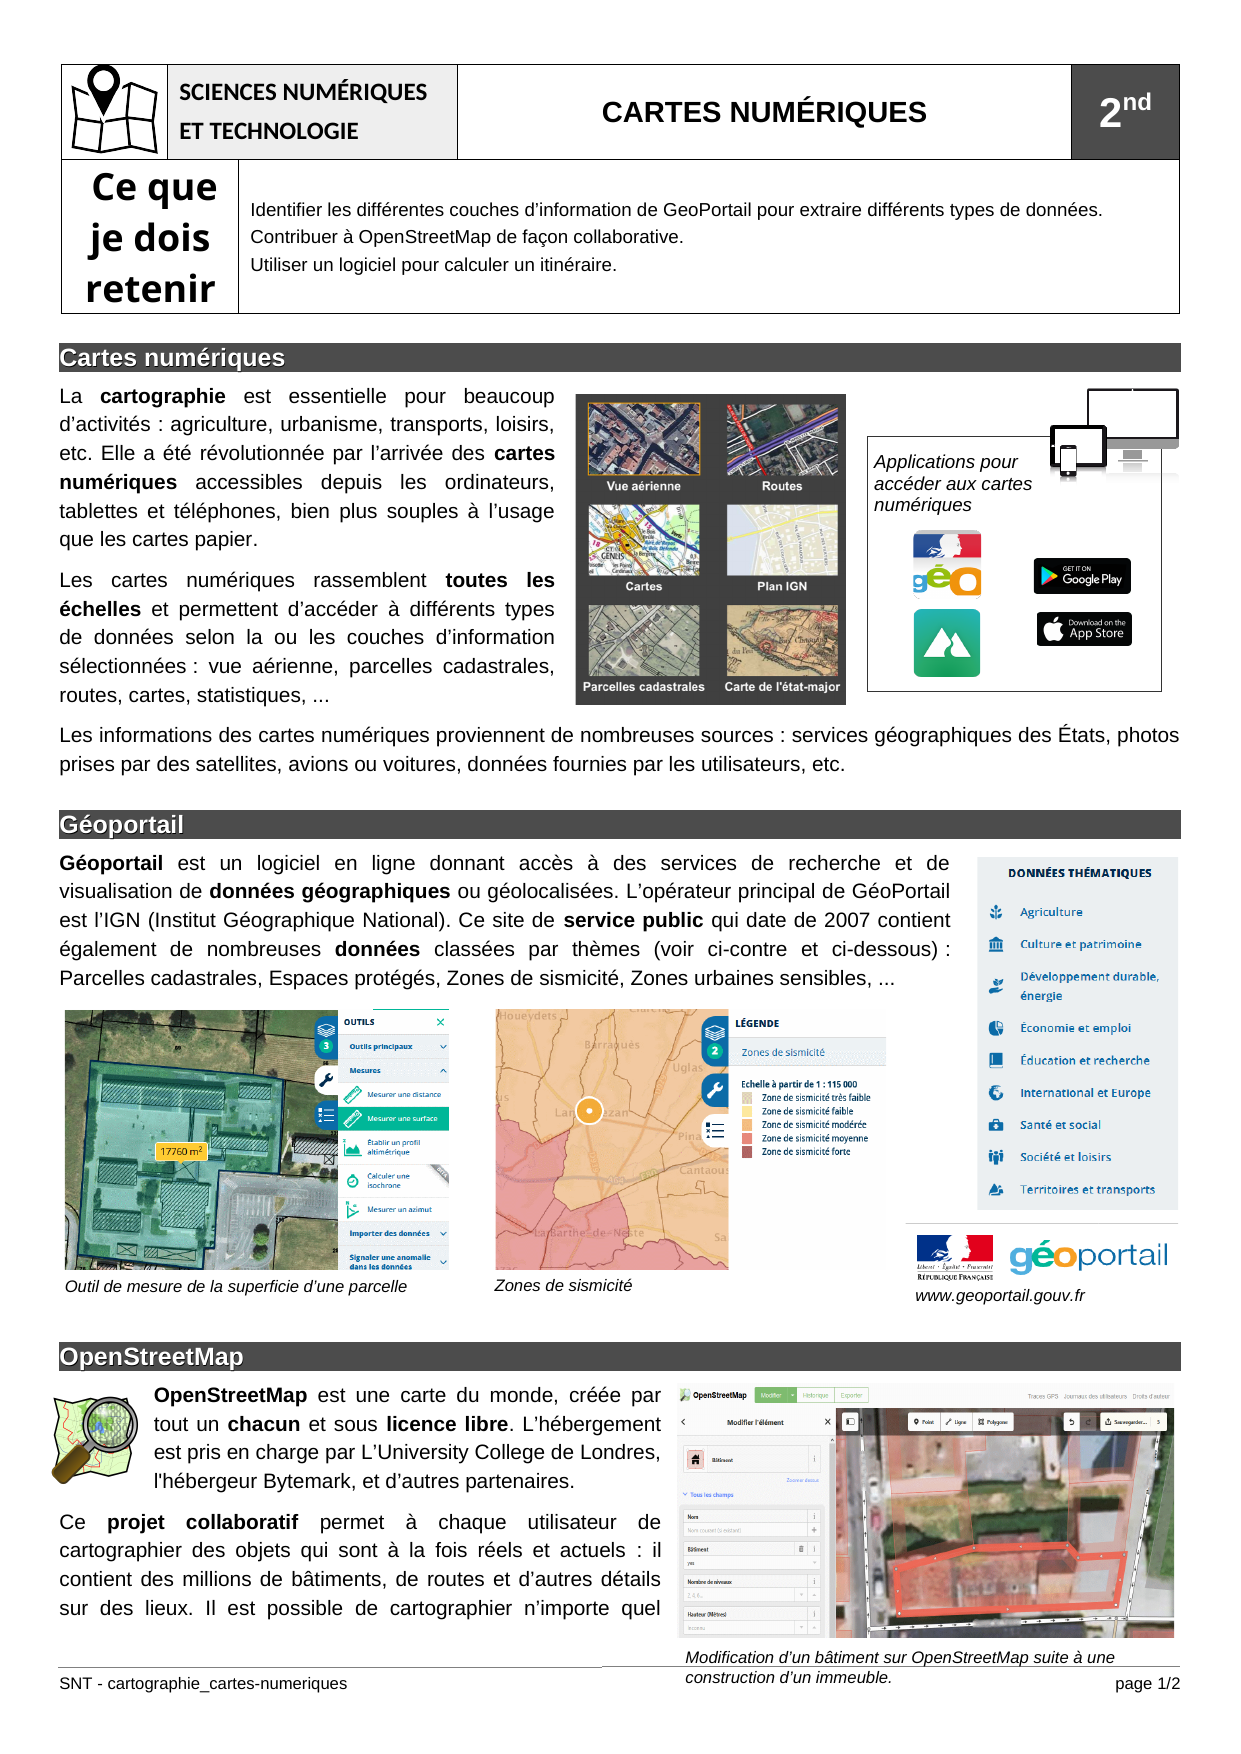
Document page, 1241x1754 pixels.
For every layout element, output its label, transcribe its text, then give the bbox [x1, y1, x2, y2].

subtitle OpenStreetMap [59, 1342, 1181, 1371]
subtitle Cartes numériques [59, 343, 1181, 372]
picture [1033, 558, 1131, 594]
picture [977, 857, 1179, 1210]
text OpenStreetMap est une carte du monde, créée par tout un chacun et sous licence libre. L’hébergement est pris en charge par L’University College de Londres, l'hébergeur Bytemark, et d’autres partenaires. [153, 1383, 661, 1493]
text Les informations des cartes numériques proviennent de nombreuses sources : services géographiques des États, photos prises par des satellites, avions ou voitures, données fournies par les utilisateurs, etc. [59, 723, 1181, 776]
picture [1045, 379, 1182, 515]
text Les cartes numériques rassemblent toutes les échelles et permettent d’accéder à différents types de données selon la ou les couches d’information sélectionnées : vue aérienne, parcelles cadastrales, routes, cartes, statistiques, ... [59, 568, 555, 707]
picture [495, 1009, 887, 1270]
picture [64, 1009, 449, 1270]
picture [913, 530, 982, 599]
picture [905, 1223, 1179, 1286]
picture [913, 609, 981, 677]
subtitle Géoportail [59, 810, 1181, 839]
picture [50, 1395, 140, 1485]
picture [677, 1383, 1175, 1638]
text Géoportail est un logiciel en ligne donnant accès à des services de recherche et de visualisation de données géographiques ou géolocalisées. L’opérateur principal de GéoPortail est l’IGN (Institut Géographique National). Ce site de service public qui date de 2007 contient également de nombreuses données classées par thèmes (voir ci-contre et ci-dessous) : Parcelles cadastrales, Espaces protégés, Zones de sismicité, Zones urbaines sensibles, ... [59, 851, 951, 989]
text La cartographie est essentielle pour beaucoup d’activités : agriculture, urbanisme, transports, loisirs, etc. Elle a été révolutionnée par l’arrivée des cartes numériques accessibles depuis les ordinateurs, tablettes et téléphones, bien plus souples à l’usage que les cartes papier. [59, 383, 555, 551]
text Ce projet collaboratif permet à chaque utilisateur de cartographier des objets qui sont à la fois réels et actuels : il contient des millions de bâtiments, de routes et d’autres détails sur des lieux. Il est possible de cartographier n’importe quel [59, 1509, 661, 1620]
picture [70, 65, 159, 154]
picture [1037, 612, 1132, 646]
picture [575, 394, 846, 705]
